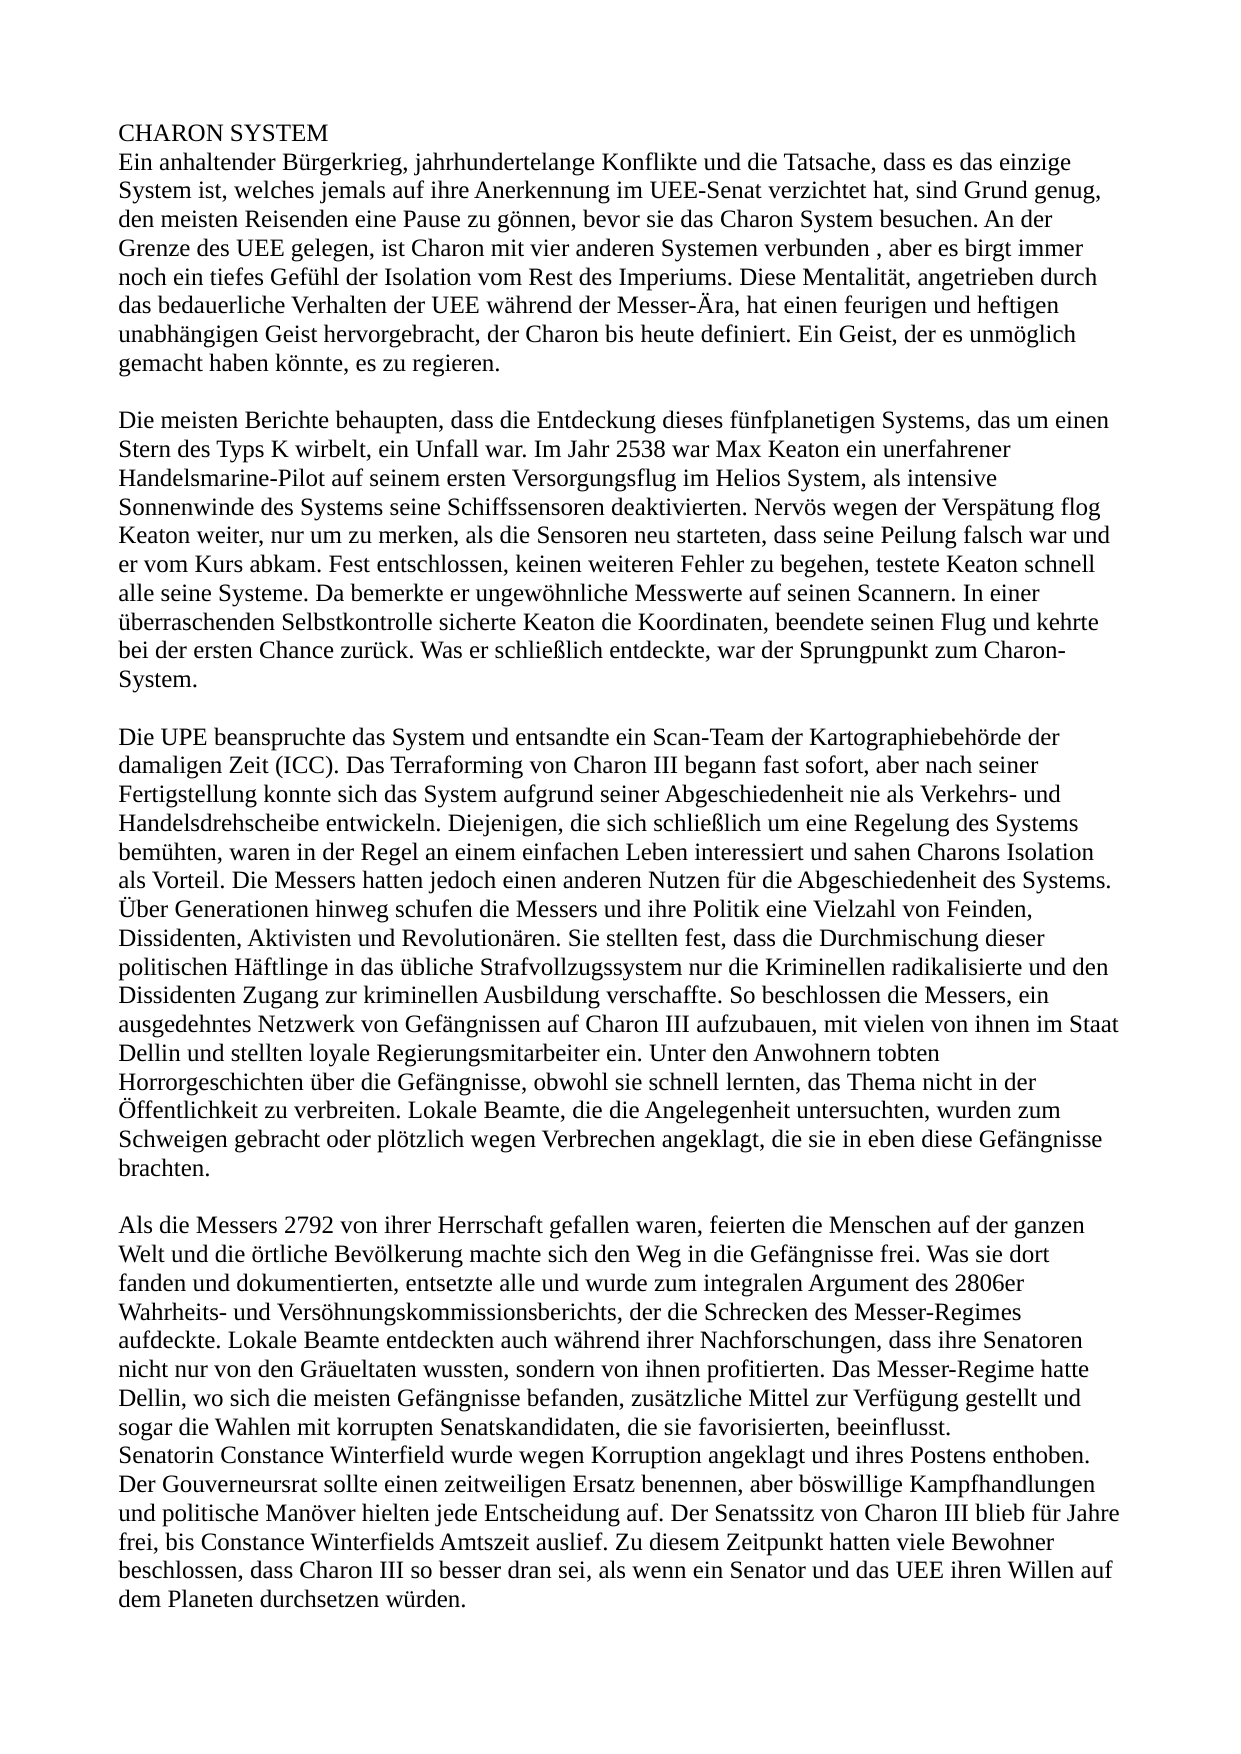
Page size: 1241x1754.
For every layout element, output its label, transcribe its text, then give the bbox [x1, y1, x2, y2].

text Über Generationen hinweg schufen die Messers und ihre Politik eine Vielzahl von Feinden, Dissidenten, Aktivisten und Revolutionären. Sie stellten fest, dass die Durchmischung dieser politischen Häftlinge in das übliche Strafvollzugssystem nur die Kriminellen radikalisierte und den Dissidenten Zugang zur kriminellen Ausbildung verschaffte. So beschlossen die Messers, ein ausgedehntes Netzwerk von Gefängnissen auf Charon III aufzubauen, mit vielen von ihnen im Staat Dellin und stellten loyale Regierungsmitarbeiter ein. Unter den Anwohnern tobten Horrorgeschichten über die Gefängnisse, obwohl sie schnell lernten, das Thema nicht in der Öffentlichkeit zu verbreiten. Lokale Beamte, die die Angelegenheit untersuchten, wurden zum Schweigen gebracht oder plötzlich wegen Verbrechen angeklagt, die sie in eben diese Gefängnisse brachten. [118, 894, 1122, 1182]
text CHARON SYSTEM [118, 118, 1122, 147]
text Als die Messers 2792 von ihrer Herrschaft gefallen waren, feierten die Menschen auf der ganzen Welt und die örtliche Bevölkerung machte sich den Weg in die Gefängnisse frei. Was sie dort fanden und dokumentierten, entsetzte alle und wurde zum integralen Argument des 2806er Wahrheits- und Versöhnungskommissionsberichts, der die Schrecken des Messer-Regimes aufdeckte. Lokale Beamte entdeckten auch während ihrer Nachforschungen, dass ihre Senatoren nicht nur von den Gräueltaten wussten, sondern von ihnen profitierten. Das Messer-Regime hatte Dellin, wo sich die meisten Gefängnisse befanden, zusätzliche Mittel zur Verfügung gestellt und sogar die Wahlen mit korrupten Senatskandidaten, die sie favorisierten, beeinflusst. [118, 1211, 1122, 1441]
text Senatorin Constance Winterfield wurde wegen Korruption angeklagt und ihres Postens enthoben. Der Gouverneursrat sollte einen zeitweiligen Ersatz benennen, aber böswillige Kampfhandlungen und politische Manöver hielten jede Entscheidung auf. Der Senatssitz von Charon III blieb für Jahre frei, bis Constance Winterfields Amtszeit auslief. Zu diesem Zeitpunkt hatten viele Bewohner beschlossen, dass Charon III so besser dran sei, als wenn ein Senator und das UEE ihren Willen auf dem Planeten durchsetzen würden. [118, 1441, 1122, 1613]
text Die UPE beanspruchte das System und entsandte ein Scan-Team der Kartographiebehörde der damaligen Zeit (ICC). Das Terraforming von Charon III begann fast sofort, aber nach seiner Fertigstellung konnte sich das System aufgrund seiner Abgeschiedenheit nie als Verkehrs- und Handelsdrehscheibe entwickeln. Diejenigen, die sich schließlich um eine Regelung des Systems bemühten, waren in der Regel an einem einfachen Leben interessiert und sahen Charons Isolation als Vorteil. Die Messers hatten jedoch einen anderen Nutzen für die Abgeschiedenheit des Systems. [118, 722, 1122, 894]
text Ein anhaltender Bürgerkrieg, jahrhundertelange Konflikte und die Tatsache, dass es das einzige System ist, welches jemals auf ihre Anerkennung im UEE-Senat verzichtet hat, sind Grund genug, den meisten Reisenden eine Pause zu gönnen, bevor sie das Charon System besuchen. An der Grenze des UEE gelegen, ist Charon mit vier anderen Systemen verbunden , aber es birgt immer noch ein tiefes Gefühl der Isolation vom Rest des Imperiums. Diese Mentalität, angetrieben durch das bedauerliche Verhalten der UEE während der Messer-Ära, hat einen feurigen und heftigen unabhängigen Geist hervorgebracht, der Charon bis heute definiert. Ein Geist, der es unmöglich gemacht haben könnte, es zu regieren. [118, 147, 1122, 377]
text Die meisten Berichte behaupten, dass die Entdeckung dieses fünfplanetigen Systems, das um einen Stern des Typs K wirbelt, ein Unfall war. Im Jahr 2538 war Max Keaton ein unerfahrener Handelsmarine-Pilot auf seinem ersten Versorgungsflug im Helios System, als intensive Sonnenwinde des Systems seine Schiffssensoren deaktivierten. Nervös wegen der Verspätung flog Keaton weiter, nur um zu merken, als die Sensoren neu starteten, dass seine Peilung falsch war und er vom Kurs abkam. Fest entschlossen, keinen weiteren Fehler zu begehen, testete Keaton schnell alle seine Systeme. Da bemerkte er ungewöhnliche Messwerte auf seinen Scannern. In einer überraschenden Selbstkontrolle sicherte Keaton die Koordinaten, beendete seinen Flug und kehrte bei der ersten Chance zurück. Was er schließlich entdeckte, war der Sprungpunkt zum Charon-System. [118, 406, 1122, 693]
